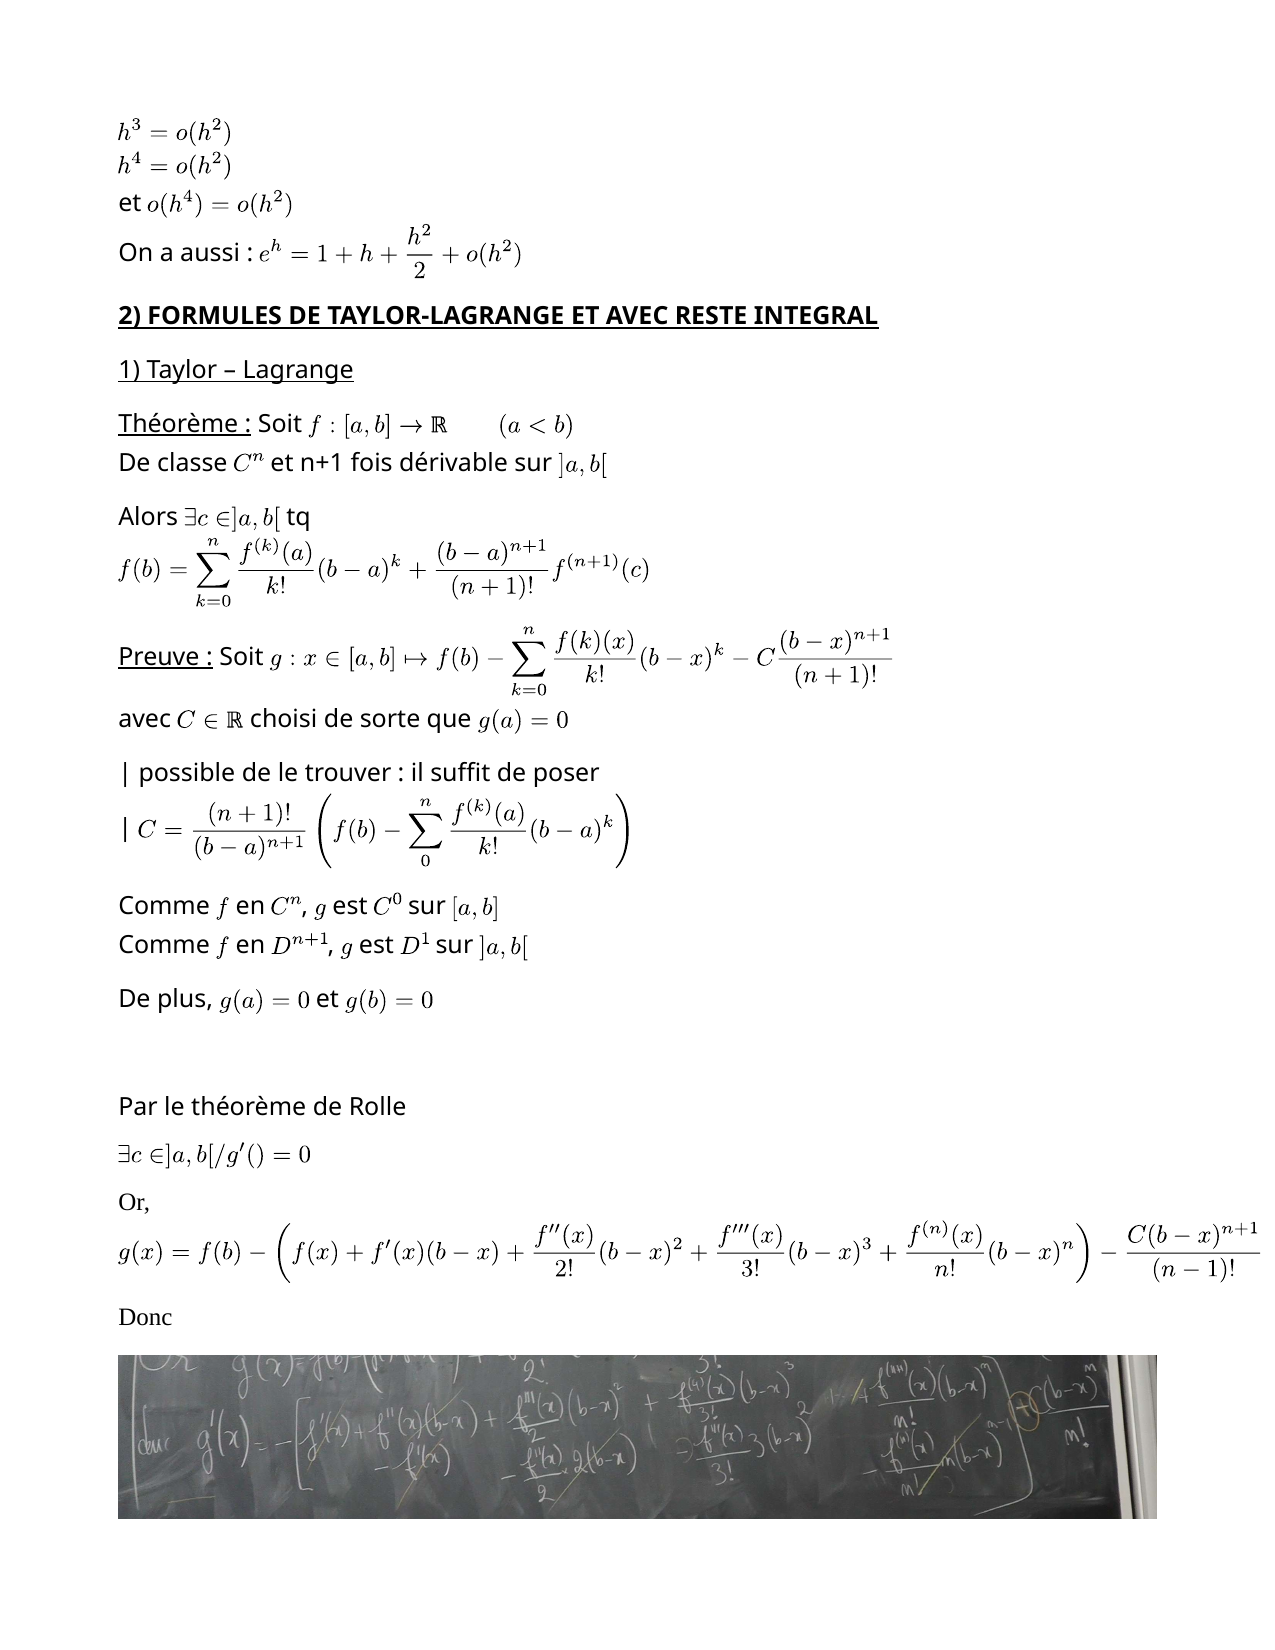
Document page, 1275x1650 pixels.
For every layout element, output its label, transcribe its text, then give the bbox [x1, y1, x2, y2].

text 1) Taylor – Lagrange [118, 352, 1157, 386]
text | possible de le trouver : il suffit de poser | [118, 754, 1157, 868]
text Donc [118, 1302, 1157, 1331]
text De plus, et [118, 981, 1157, 1015]
text et On a aussi : [118, 118, 1157, 278]
text Théorème : Soit De classe et n+1 fois dérivable sur [118, 406, 1157, 479]
text Par le théorème de Rolle [118, 1088, 1157, 1122]
text Preuve : Soit avec choisi de sorte que [118, 626, 1157, 735]
text Alors tq [118, 498, 1157, 607]
text Comme en , est sur Comme en , est sur [118, 888, 1157, 961]
picture [118, 1355, 1157, 1519]
text Or, [118, 1187, 1157, 1261]
text 2) FORMULES DE TAYLOR-LAGRANGE ET AVEC RESTE INTEGRAL [118, 298, 1157, 332]
